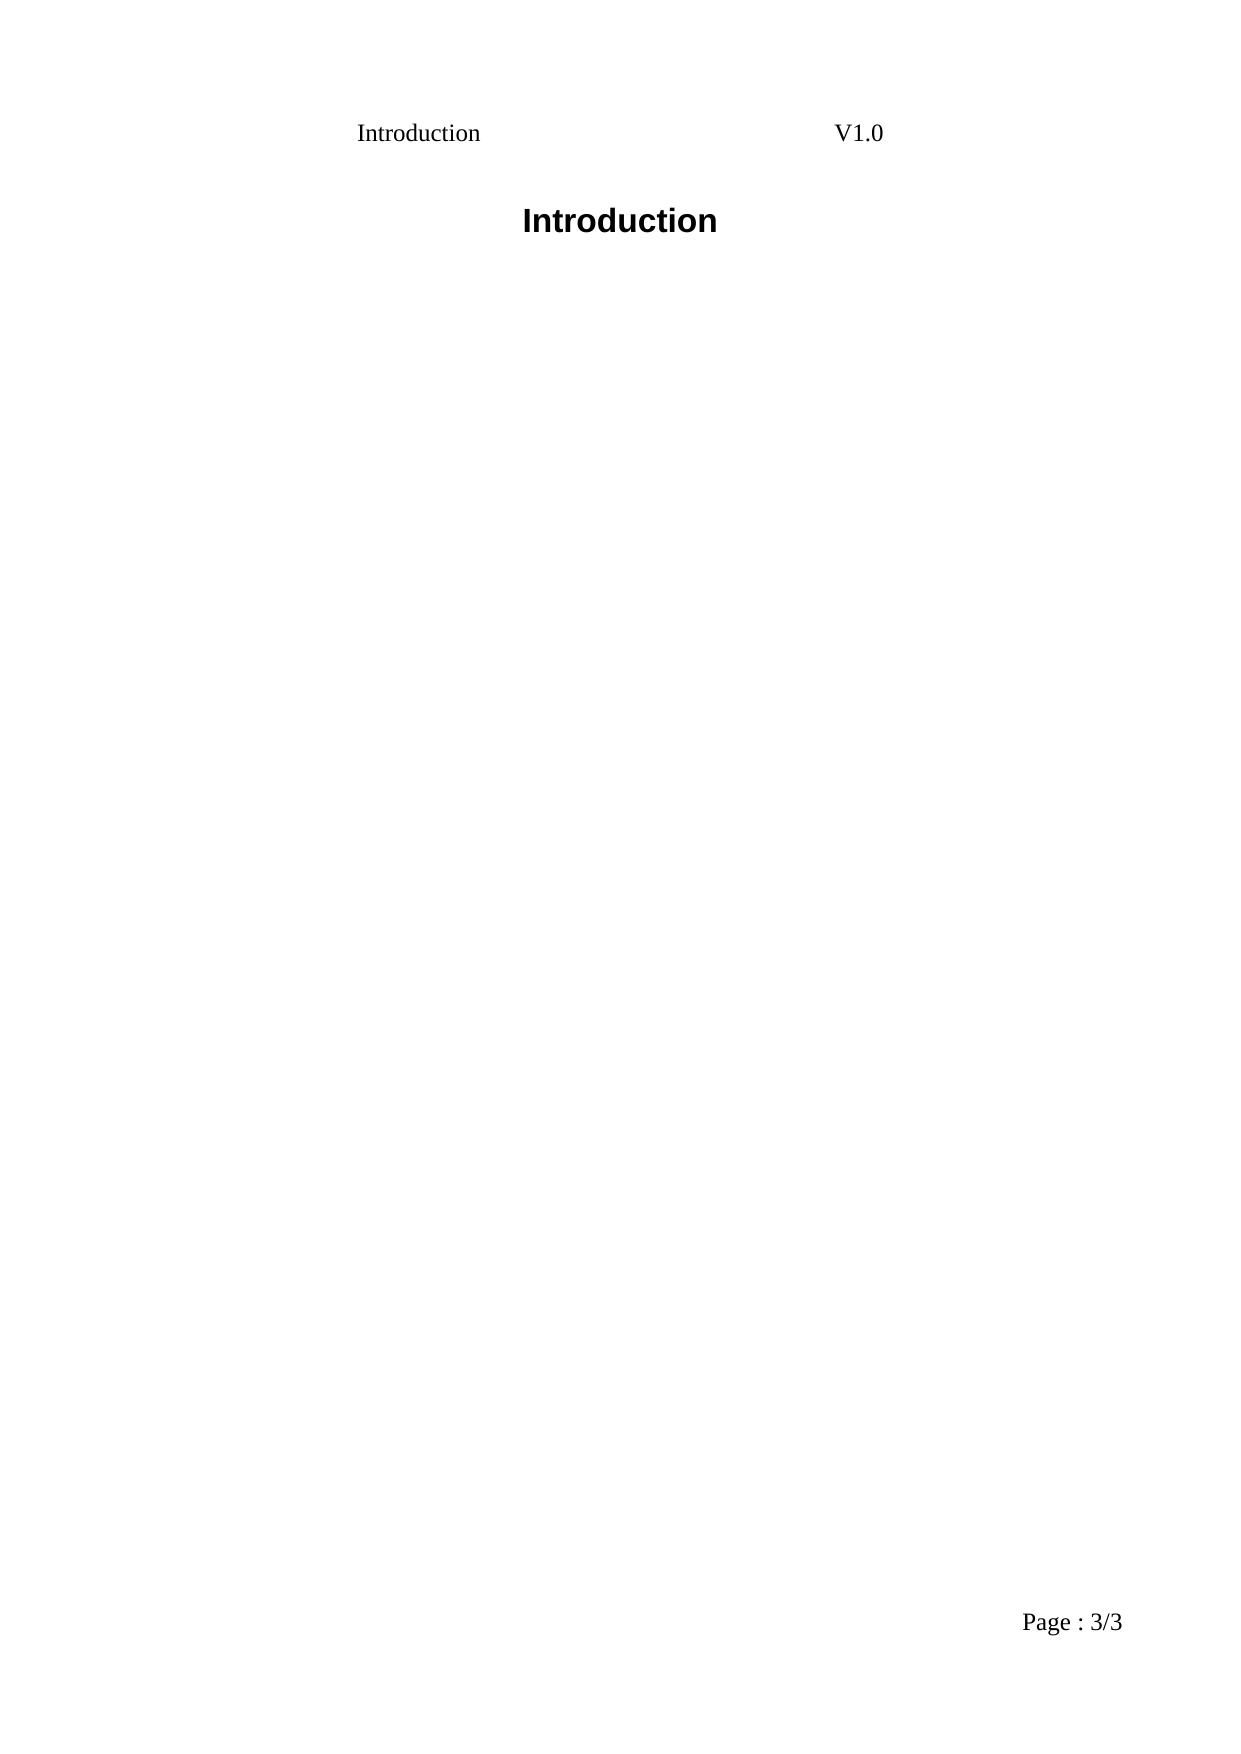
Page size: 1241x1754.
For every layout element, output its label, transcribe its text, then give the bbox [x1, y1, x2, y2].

subtitle Introduction [118, 201, 1122, 240]
